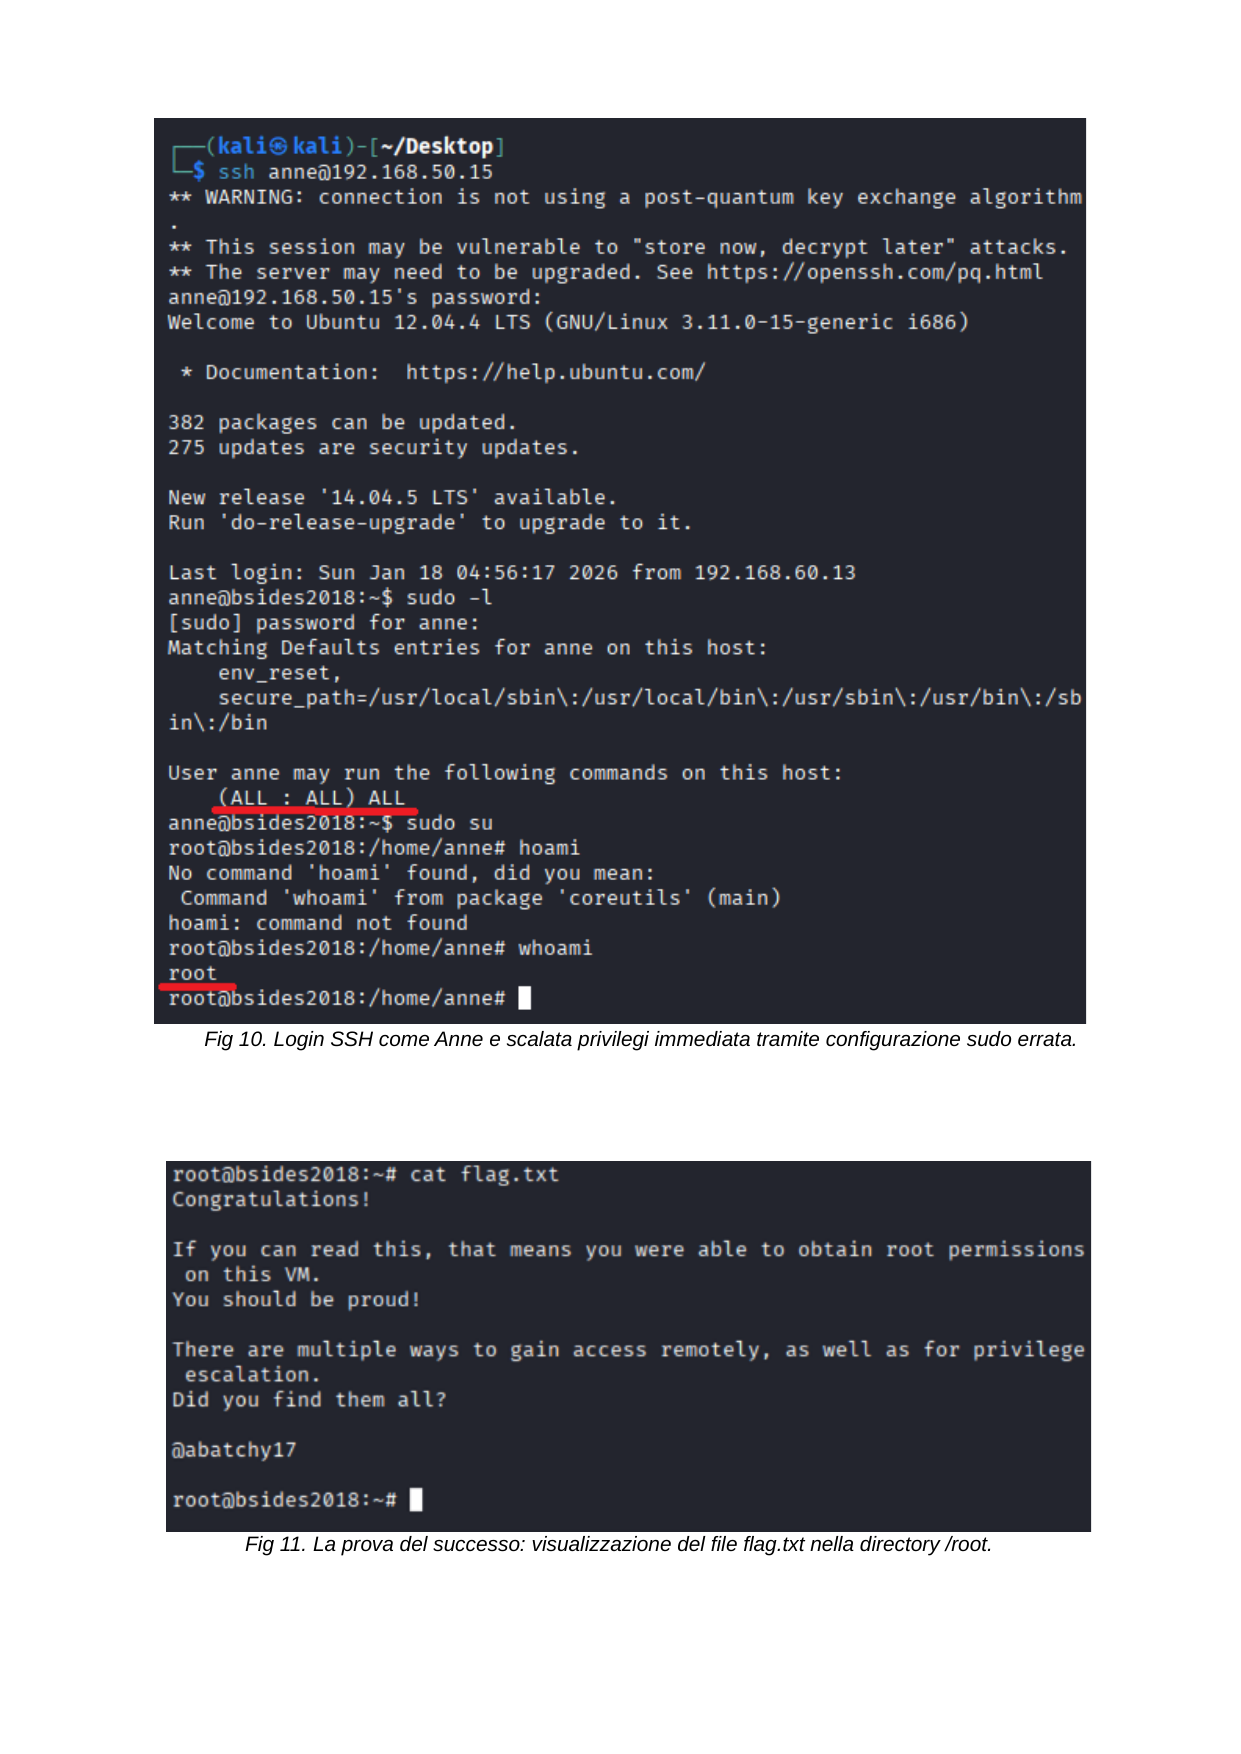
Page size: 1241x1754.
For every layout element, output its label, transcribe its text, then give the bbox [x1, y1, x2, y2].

picture [154, 118, 1087, 1024]
picture [166, 1161, 1092, 1532]
text Fig 11. La prova del successo: visualizzazione del file flag.txt nella directory /root. [177, 1532, 1063, 1555]
text [177, 1153, 1063, 1161]
text Fig 10. Login SSH come Anne e scalata privilegi immediata tramite configurazione sudo errata. [162, 118, 1122, 1051]
